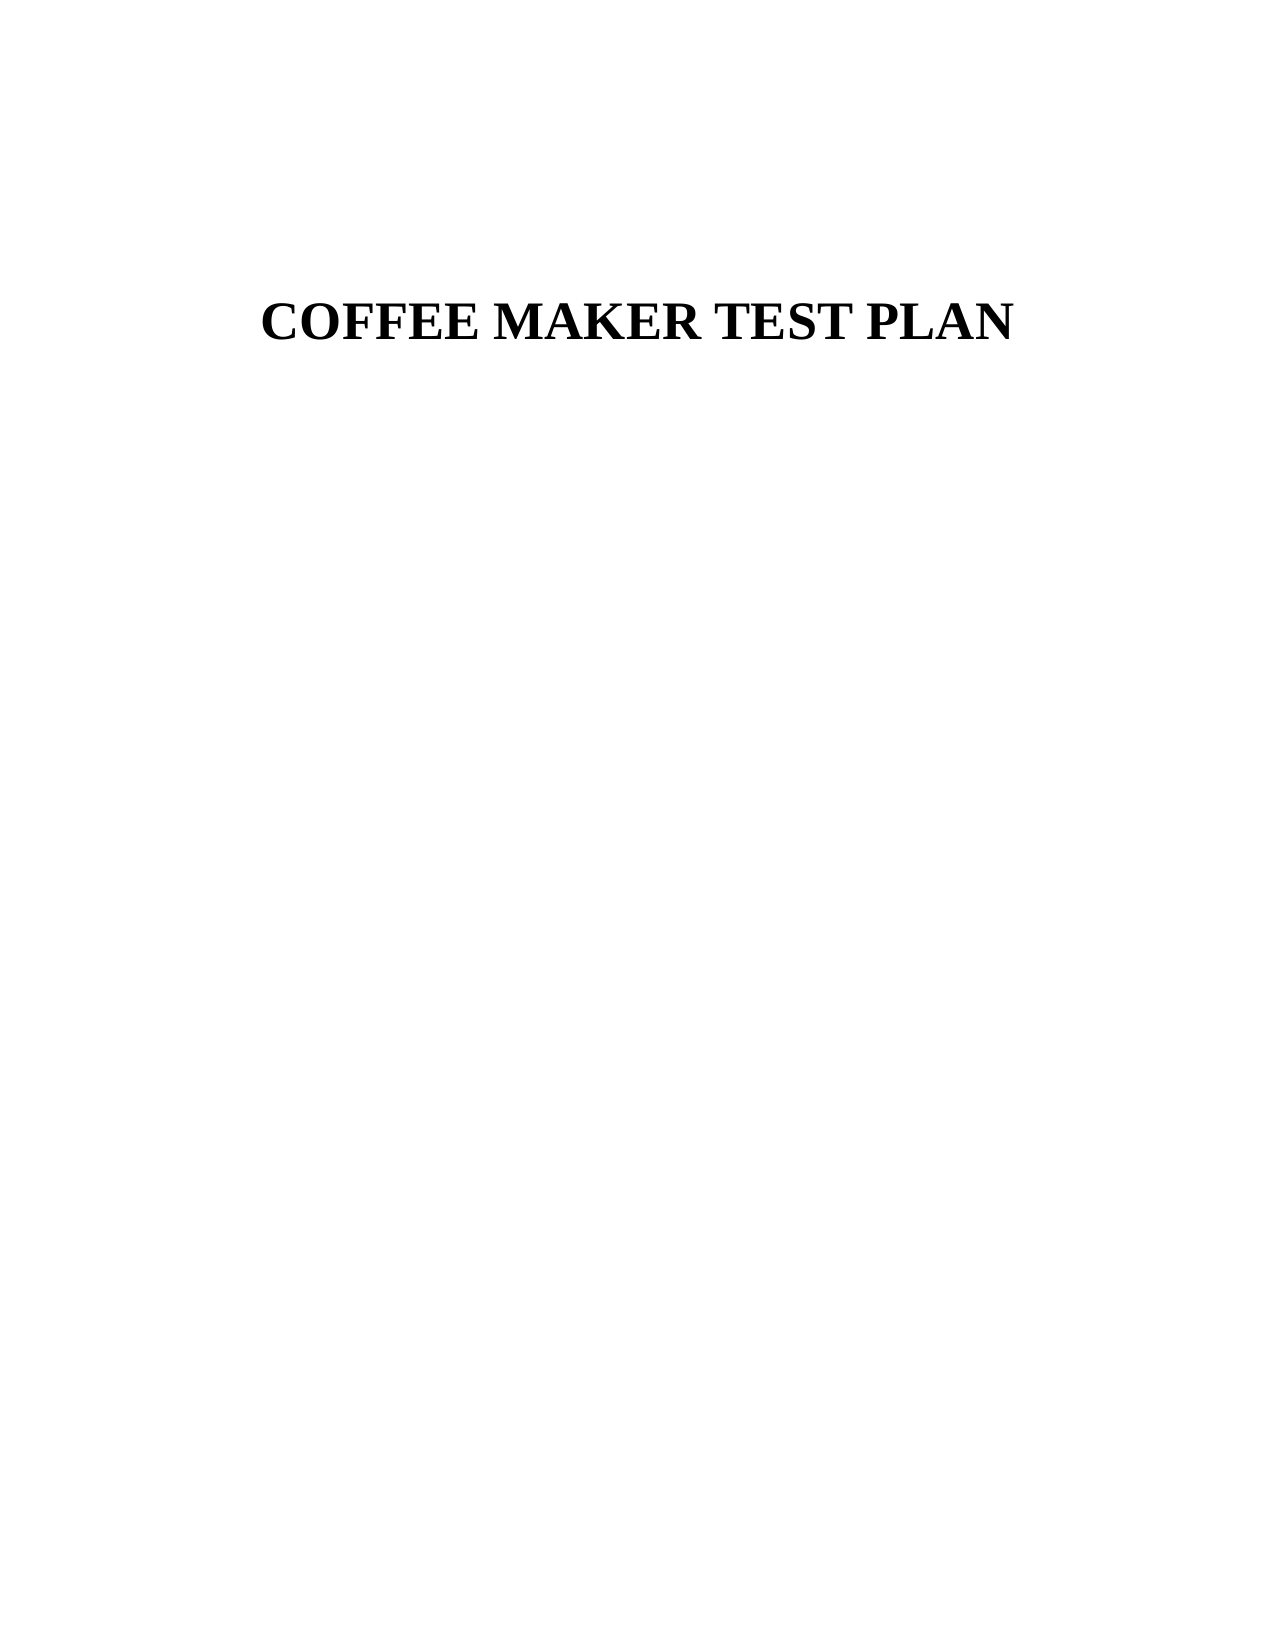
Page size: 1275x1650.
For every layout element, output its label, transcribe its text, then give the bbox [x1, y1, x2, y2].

text Coffee Maker TEST PLAN [187, 289, 1087, 351]
